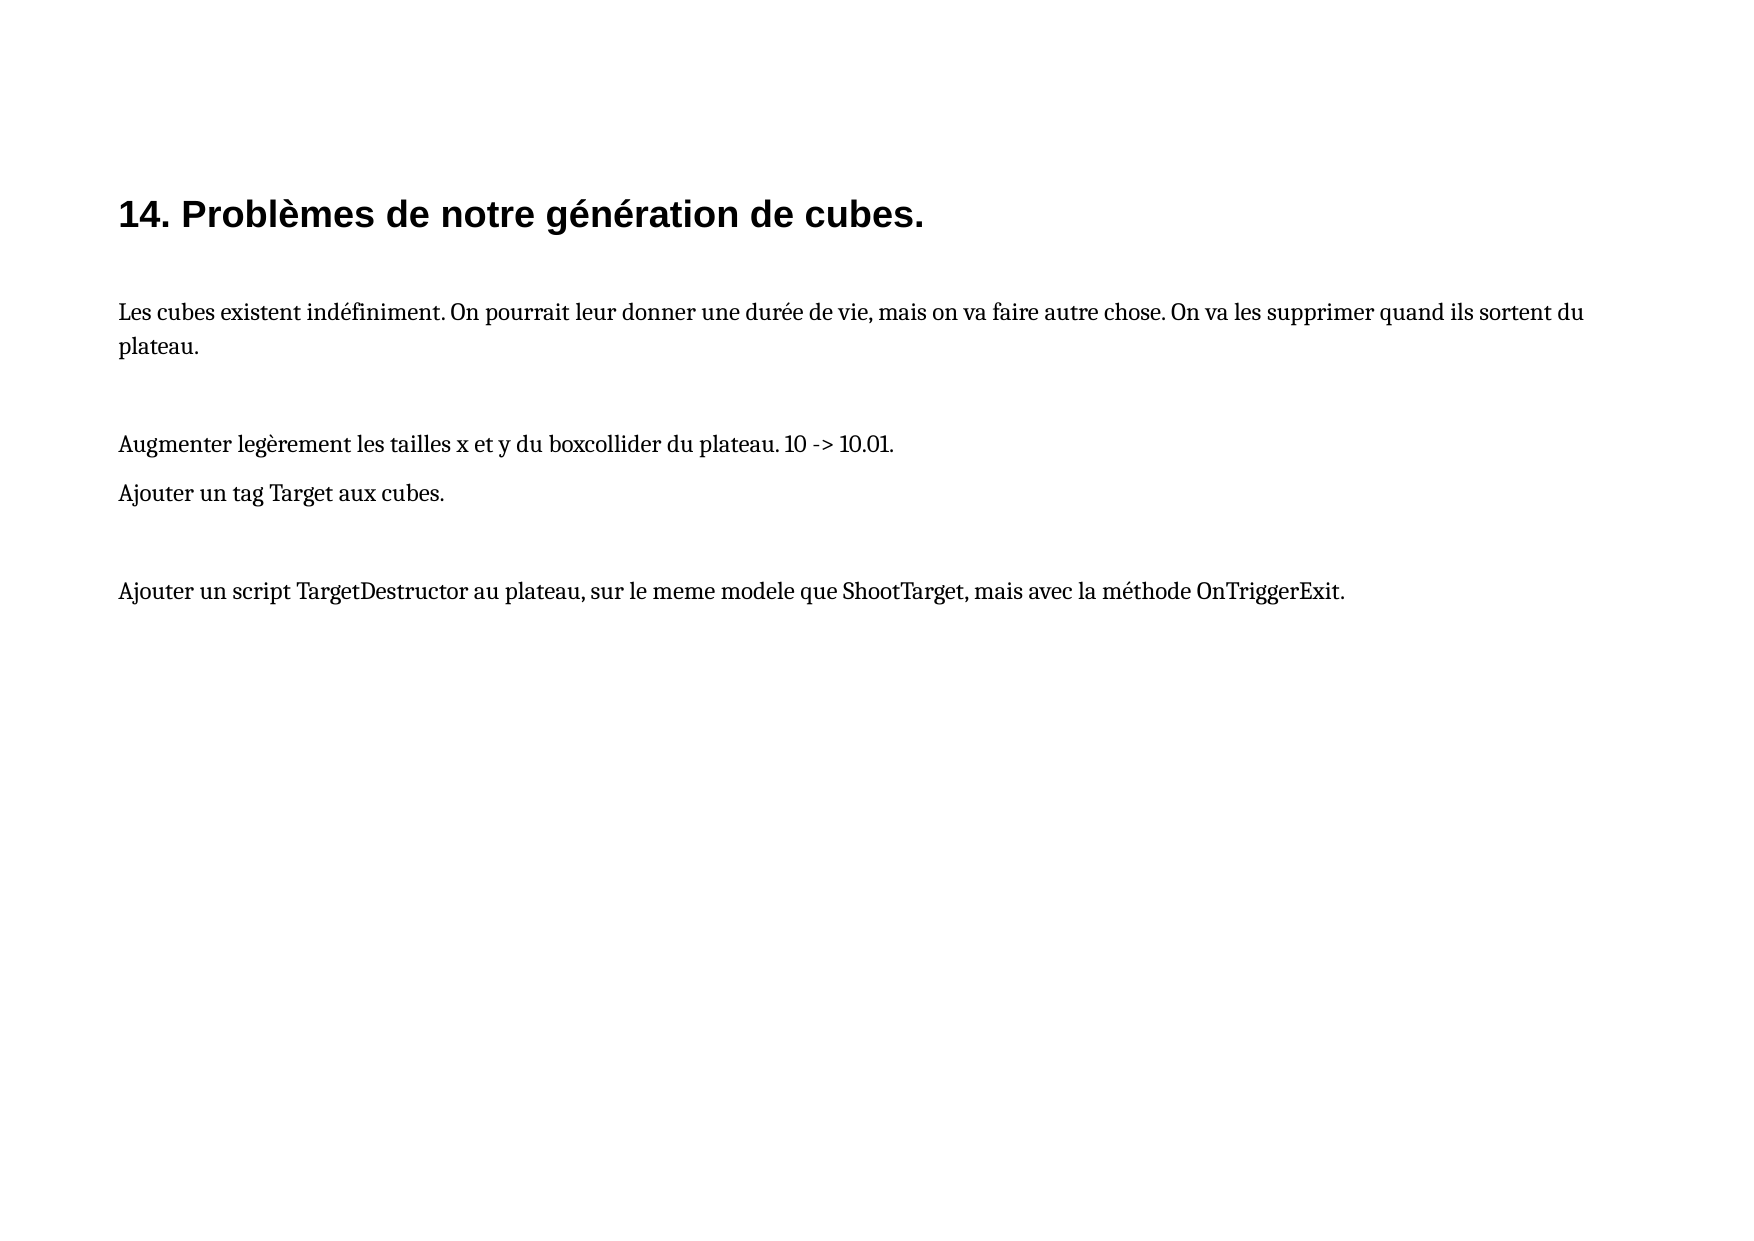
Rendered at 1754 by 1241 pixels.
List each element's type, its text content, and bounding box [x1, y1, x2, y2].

text Ajouter un script TargetDestructor au plateau, sur le meme modele que ShootTarget, mais avec la méthode OnTriggerExit. [118, 577, 1636, 606]
text Les cubes existent indéfiniment. On pourrait leur donner une durée de vie, mais on va faire autre chose. On va les supprimer quand ils sortent du plateau. [118, 297, 1636, 361]
subtitle 14. Problèmes de notre génération de cubes. [118, 192, 1636, 236]
text Augmenter legèrement les tailles x et y du boxcollider du plateau. 10 -> 10.01. [118, 430, 1636, 459]
text Ajouter un tag Target aux cubes. [118, 479, 1636, 508]
